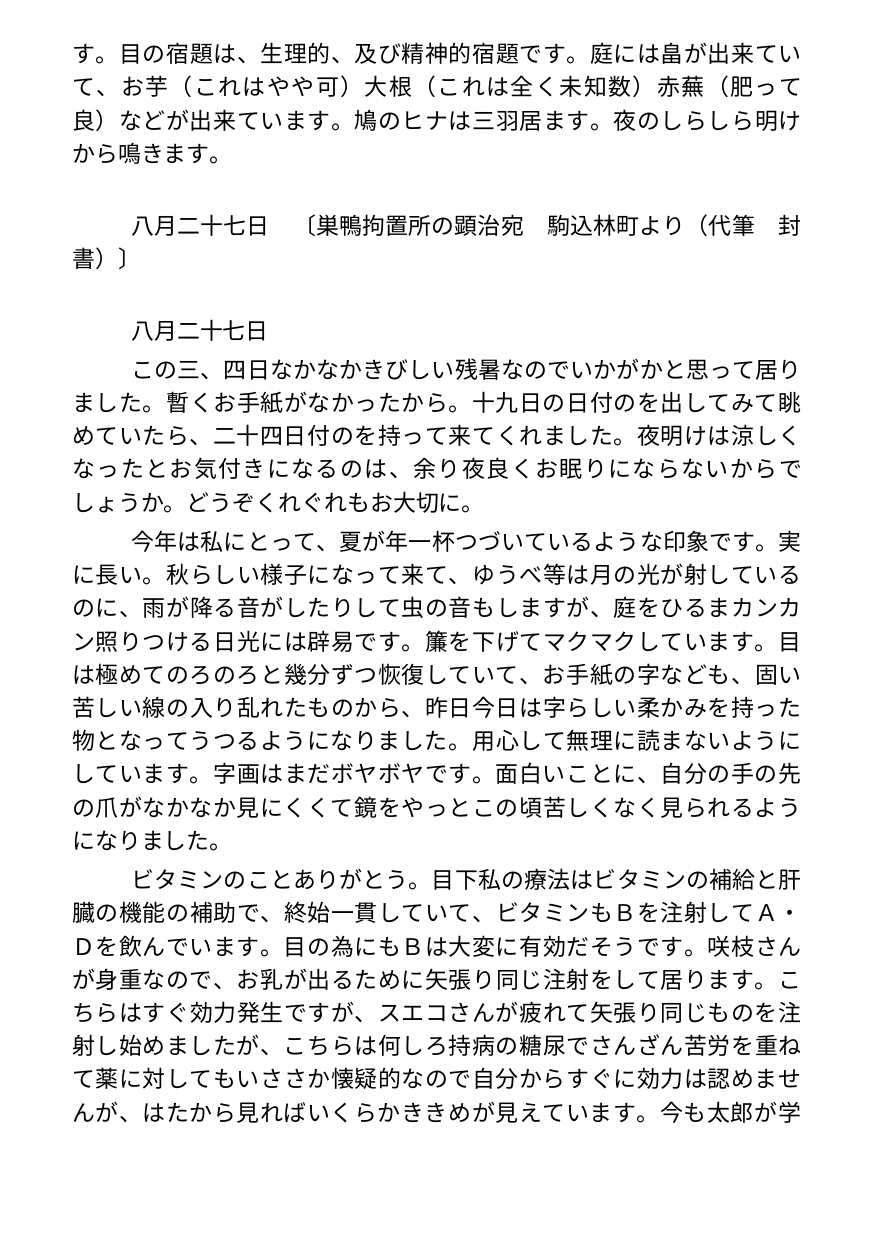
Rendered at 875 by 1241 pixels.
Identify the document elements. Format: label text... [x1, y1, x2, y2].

text 今年は私にとって、夏が年一杯つづいているような印象です。実に長い。秋らしい様子になって来て、ゆうべ等は月の光が射しているのに、雨が降る音がしたりして虫の音もしますが、庭をひるまカンカン照りつける日光には辟易です。簾を下げてマクマクしています。目は極めてのろのろと幾分ずつ恢復していて、お手紙の字なども、固い苦しい線の入り乱れたものから、昨日今日は字らしい柔かみを持った物となってうつるようになりました。用心して無理に読まないようにしています。字画はまだボヤボヤです。面白いことに、自分の手の先の爪がなかなか見にくくて鏡をやっとこの頃苦しくなく見られるようになりました。 [72, 524, 802, 856]
text す。目の宿題は、生理的、及び精神的宿題です。庭には畠が出来ていて、お芋（これはやや可）大根（これは全く未知数）赤蕪（肥って良）などが出来ています。鳩のヒナは三羽居ます。夜のしらしら明けから鳴きます。 [72, 36, 802, 169]
text この三、四日なかなかきびしい残暑なのでいかがかと思って居りました。暫くお手紙がなかったから。十九日の日付のを出してみて眺めていたら、二十四日付のを持って来てくれました。夜明けは涼しくなったとお気付きになるのは、余り夜良くお眠りにならないからでしょうか。どうぞくれぐれもお大切に。 [72, 352, 802, 518]
text 八月二十七日 [72, 312, 802, 346]
text ビタミンのことありがとう。目下私の療法はビタミンの補給と肝臓の機能の補助で、終始一貫していて、ビタミンもＢを注射してＡ・Ｄを飲んでいます。目の為にもＢは大変に有効だそうです。咲枝さんが身重なので、お乳が出るために矢張り同じ注射をして居ります。こちらはすぐ効力発生ですが、スエコさんが疲れて矢張り同じものを注射し始めましたが、こちらは何しろ持病の糖尿でさんざん苦労を重ねて薬に対してもいささか懐疑的なので自分からすぐに効力は認めませんが、はたから見ればいくらかききめが見えています。今も太郎が学 [72, 862, 802, 1128]
text 八月二十七日 〔巣鴨拘置所の顕治宛 駒込林町より（代筆 封書）〕 [72, 207, 802, 274]
